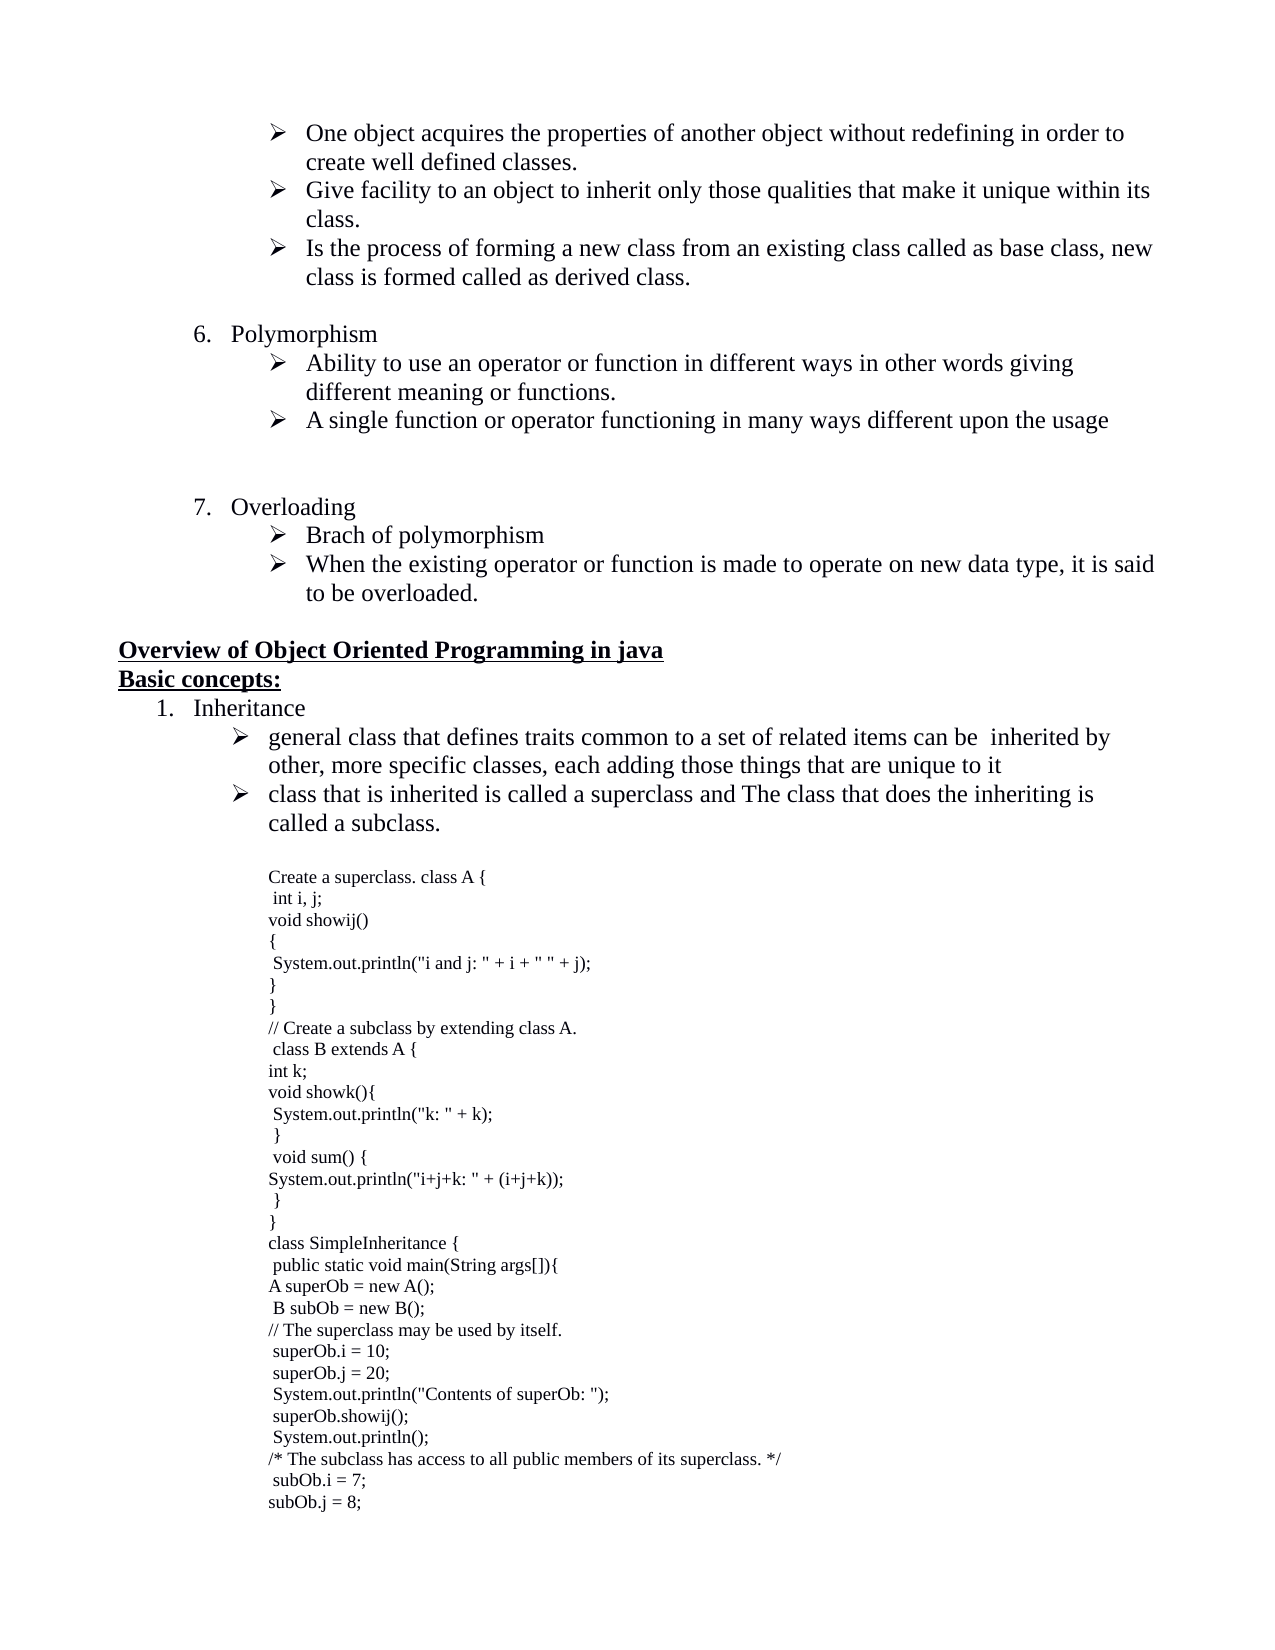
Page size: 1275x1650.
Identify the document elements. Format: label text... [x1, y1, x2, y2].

list A single function or operator functioning in many ways different upon the usage [268, 406, 1157, 434]
list } [268, 973, 1157, 995]
list } [268, 1189, 1157, 1211]
text Basic concepts: [118, 664, 1157, 693]
list // Create a subclass by extending class A. [268, 1017, 1157, 1038]
list void showk(){ [268, 1081, 1157, 1103]
list Overloading [193, 492, 1157, 521]
list One object acquires the properties of another object without redefining in order to create well defined classes. [268, 118, 1157, 176]
list Give facility to an object to inherit only those qualities that make it unique within its class. [268, 176, 1157, 233]
list Inheritance [156, 693, 1157, 722]
list { [268, 930, 1157, 952]
list Brach of polymorphism [268, 521, 1157, 549]
list int k; [268, 1060, 1157, 1081]
list } [268, 1124, 1157, 1146]
list void sum() { [268, 1146, 1157, 1167]
list class that is inherited is called a superclass and The class that does the inheriting is called a subclass. [231, 779, 1157, 837]
list System.out.println("Contents of superOb: "); [268, 1383, 1157, 1405]
list B subOb = new B(); [268, 1297, 1157, 1318]
list // The superclass may be used by itself. [268, 1318, 1157, 1340]
list Polymorphism [193, 319, 1157, 348]
text Overview of Object Oriented Programming in java [118, 636, 1157, 664]
list System.out.println("i and j: " + i + " " + j); [268, 952, 1157, 973]
list System.out.println(); [268, 1426, 1157, 1448]
list public static void main(String args[]){ [268, 1254, 1157, 1275]
list Ability to use an operator or function in different ways in other words giving different meaning or functions. [268, 348, 1157, 406]
list subOb.i = 7; [268, 1469, 1157, 1491]
list general class that defines traits common to a set of related items can be inherited by other, more specific classes, each adding those things that are unique to it [231, 722, 1157, 779]
list int i, j; [268, 887, 1157, 909]
list class SimpleInheritance { [268, 1232, 1157, 1254]
list superOb.j = 20; [268, 1362, 1157, 1383]
list } [268, 995, 1157, 1017]
list subOb.j = 8; [268, 1491, 1157, 1512]
list superOb.showij(); [268, 1405, 1157, 1426]
list Is the process of forming a new class from an existing class called as base class, new class is formed called as derived class. [268, 233, 1157, 291]
list void showij() [268, 909, 1157, 930]
list Create a superclass. class A { [268, 866, 1157, 887]
list superOb.i = 10; [268, 1340, 1157, 1362]
list class B extends A { [268, 1038, 1157, 1060]
list System.out.println("i+j+k: " + (i+j+k)); [268, 1167, 1157, 1189]
list System.out.println("k: " + k); [268, 1103, 1157, 1124]
list A superOb = new A(); [268, 1275, 1157, 1297]
list When the existing operator or function is made to operate on new data type, it is said to be overloaded. [268, 549, 1157, 607]
list } [268, 1211, 1157, 1232]
list /* The subclass has access to all public members of its superclass. */ [268, 1448, 1157, 1469]
